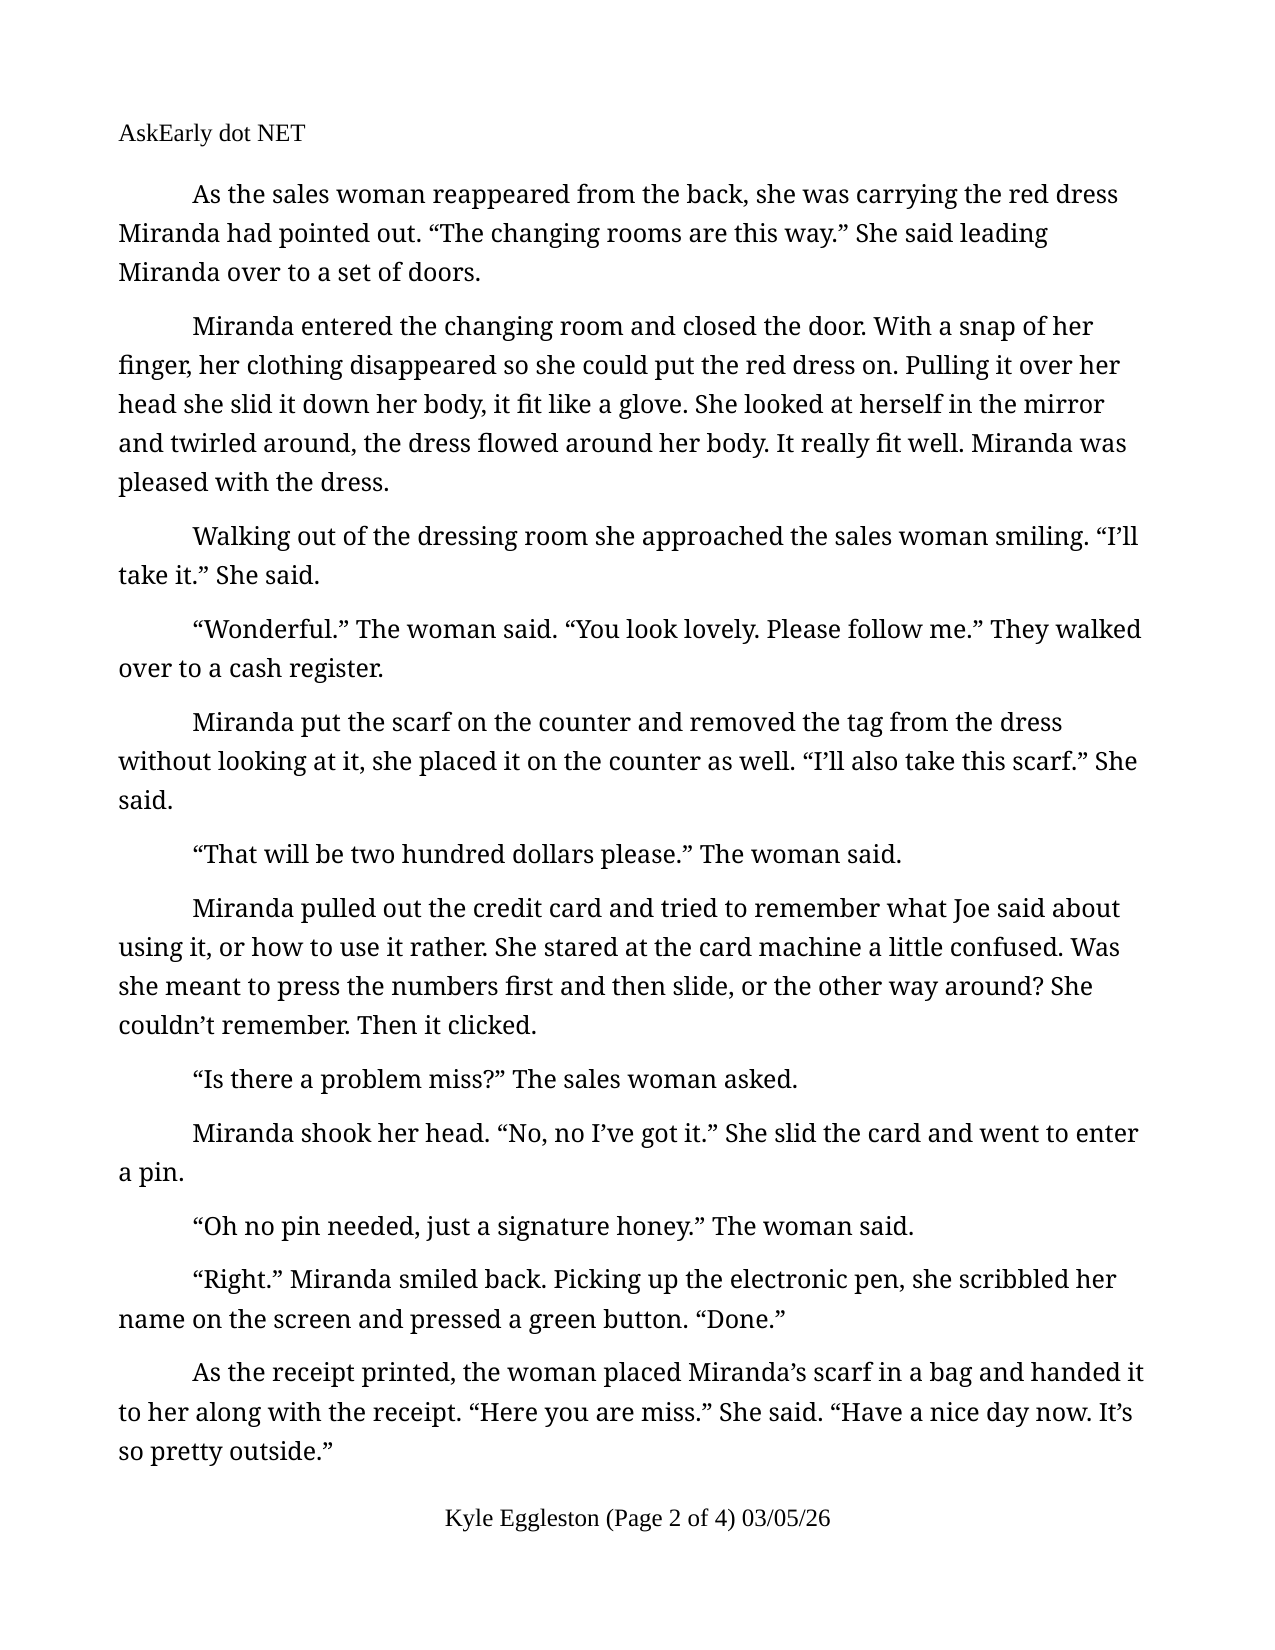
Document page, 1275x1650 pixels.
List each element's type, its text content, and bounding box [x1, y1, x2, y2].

text Miranda entered the changing room and closed the door. With a snap of her finger, her clothing disappeared so she could put the red dress on. Pulling it over her head she slid it down her body, it fit like a glove. She looked at herself in the mirror and twirled around, the dress flowed around her body. It really fit well. Miranda was pleased with the dress. [118, 308, 1157, 499]
text Miranda shook her head. “No, no I’ve got it.” She slid the card and went to enter a pin. [118, 1116, 1157, 1189]
text Miranda put the scarf on the counter and removed the tag from the dress without looking at it, she placed it on the counter as well. “I’ll also take this scarf.” She said. [118, 705, 1157, 817]
text As the receipt printed, the woman placed Miranda’s scarf in a bag and handed it to her along with the receipt. “Here you are miss.” She said. “Have a nice day now. It’s so pretty outside.” [118, 1355, 1157, 1467]
text Walking out of the dressing room she approached the sales woman smiling. “I’ll take it.” She said. [118, 519, 1157, 592]
text “Is there a problem miss?” The sales woman asked. [118, 1062, 1157, 1096]
text “Right.” Miranda smiled back. Picking up the electronic pen, she scribbled her name on the screen and pressed a green button. “Done.” [118, 1262, 1157, 1335]
text Miranda pulled out the credit card and tried to remember what Joe said about using it, or how to use it rather. She stared at the card machine a little confused. Was she meant to press the numbers first and then slide, or the other way around? She couldn’t remember. Then it clicked. [118, 891, 1157, 1042]
text “That will be two hundred dollars please.” The woman said. [118, 837, 1157, 871]
text “Wonderful.” The woman said. “You look lovely. Please follow me.” They walked over to a cash register. [118, 612, 1157, 685]
text As the sales woman reappeared from the back, she was carrying the red dress Miranda had pointed out. “The changing rooms are this way.” She said leading Miranda over to a set of doors. [118, 176, 1157, 289]
text “Oh no pin needed, just a signature honey.” The woman said. [118, 1208, 1157, 1242]
